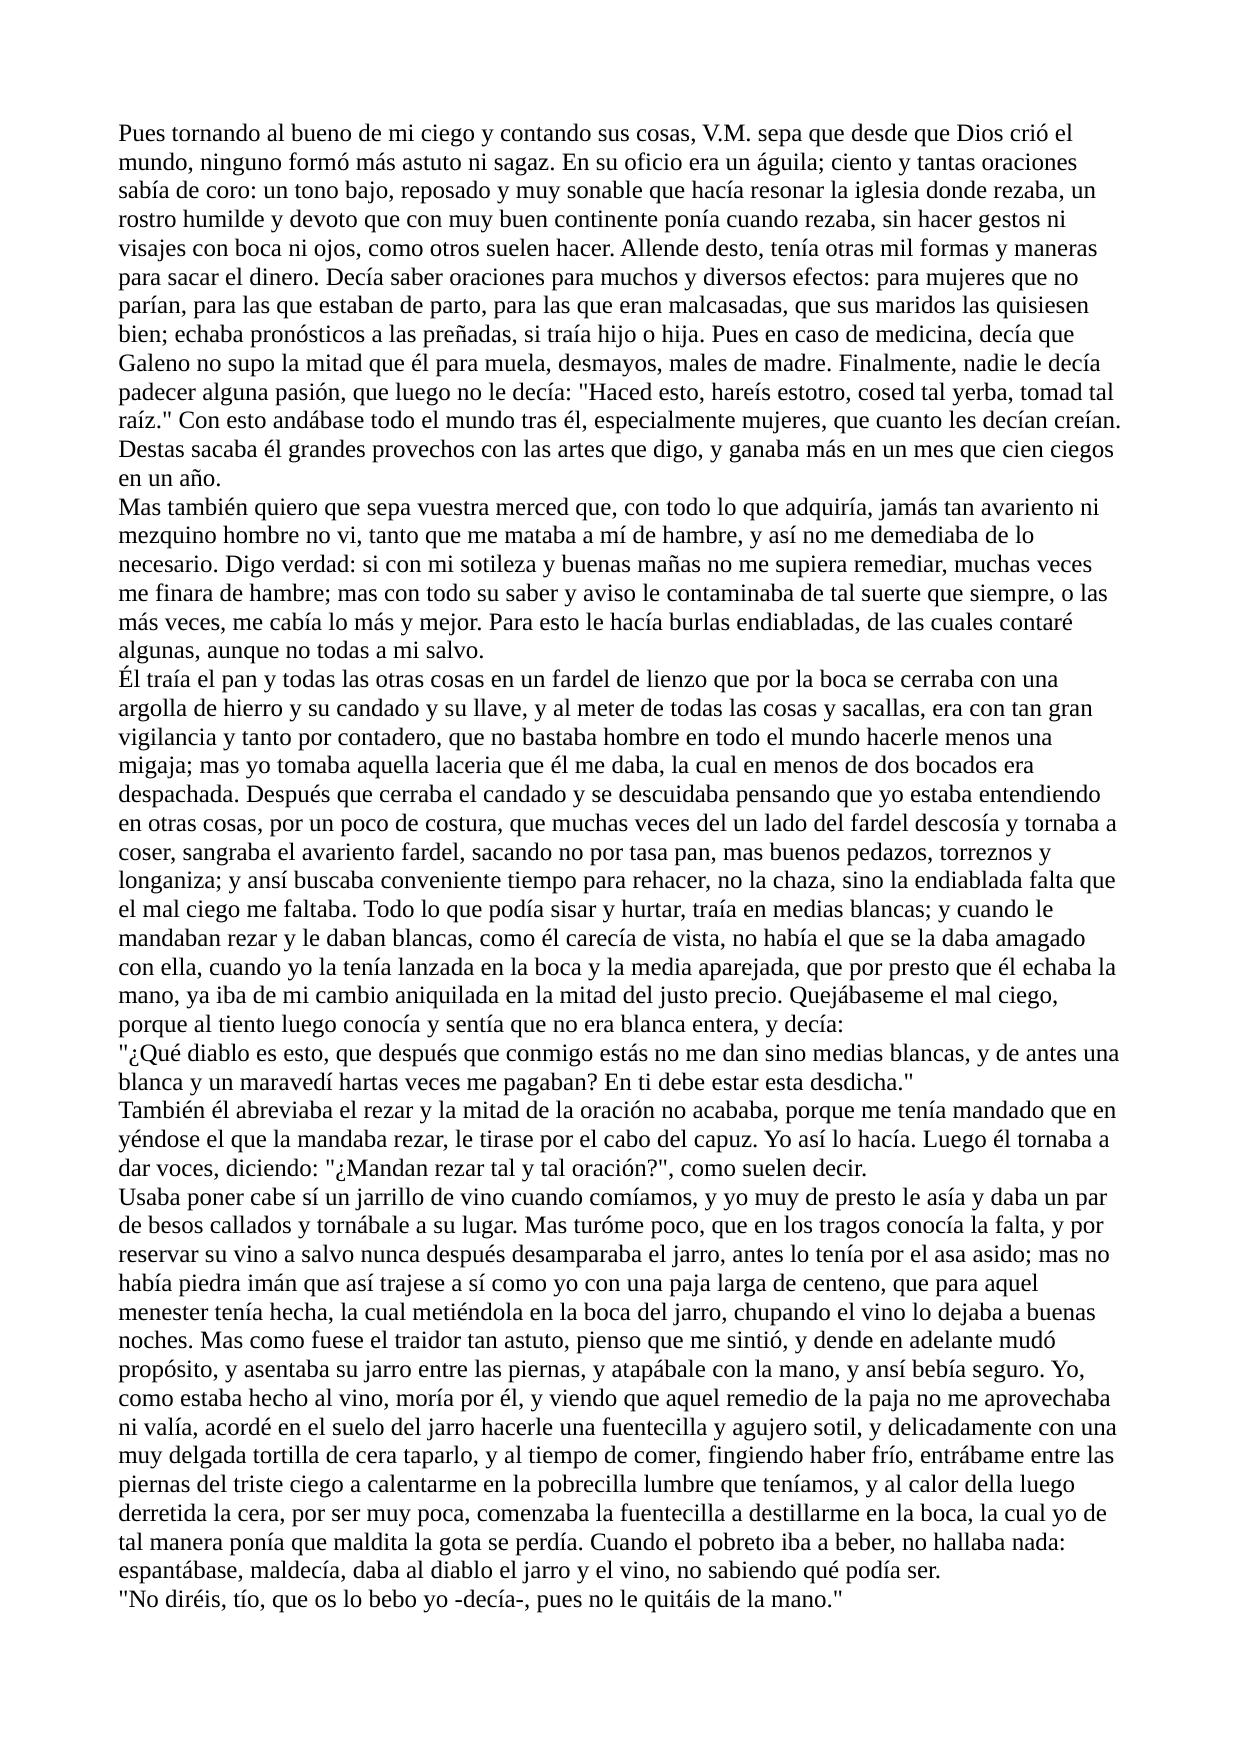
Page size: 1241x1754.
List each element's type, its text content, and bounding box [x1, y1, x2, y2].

text Mas también quiero que sepa vuestra merced que, con todo lo que adquiría, jamás tan avariento ni mezquino hombre no vi, tanto que me mataba a mí de hambre, y así no me demediaba de lo necesario. Digo verdad: si con mi sotileza y buenas mañas no me supiera remediar, muchas veces me finara de hambre; mas con todo su saber y aviso le contaminaba de tal suerte que siempre, o las más veces, me cabía lo más y mejor. Para esto le hacía burlas endiabladas, de las cuales contaré algunas, aunque no todas a mi salvo. [118, 492, 1122, 664]
text Pues tornando al bueno de mi ciego y contando sus cosas, V.M. sepa que desde que Dios crió el mundo, ninguno formó más astuto ni sagaz. En su oficio era un águila; ciento y tantas oraciones sabía de coro: un tono bajo, reposado y muy sonable que hacía resonar la iglesia donde rezaba, un rostro humilde y devoto que con muy buen continente ponía cuando rezaba, sin hacer gestos ni visajes con boca ni ojos, como otros suelen hacer. Allende desto, tenía otras mil formas y maneras para sacar el dinero. Decía saber oraciones para muchos y diversos efectos: para mujeres que no parían, para las que estaban de parto, para las que eran malcasadas, que sus maridos las quisiesen bien; echaba pronósticos a las preñadas, si traía hijo o hija. Pues en caso de medicina, decía que Galeno no supo la mitad que él para muela, desmayos, males de madre. Finalmente, nadie le decía padecer alguna pasión, que luego no le decía: "Haced esto, hareís estotro, cosed tal yerba, tomad tal raíz." Con esto andábase todo el mundo tras él, especialmente mujeres, que cuanto les decían creían. Destas sacaba él grandes provechos con las artes que digo, y ganaba más en un mes que cien ciegos en un año. [118, 118, 1122, 492]
text "¿Qué diablo es esto, que después que conmigo estás no me dan sino medias blancas, y de antes una blanca y un maravedí hartas veces me pagaban? En ti debe estar esta desdicha." [118, 1038, 1122, 1096]
text "No diréis, tío, que os lo bebo yo -decía-, pues no le quitáis de la mano." [118, 1584, 1122, 1613]
text Usaba poner cabe sí un jarrillo de vino cuando comíamos, y yo muy de presto le asía y daba un par de besos callados y tornábale a su lugar. Mas turóme poco, que en los tragos conocía la falta, y por reservar su vino a salvo nunca después desamparaba el jarro, antes lo tenía por el asa asido; mas no había piedra imán que así trajese a sí como yo con una paja larga de centeno, que para aquel menester tenía hecha, la cual metiéndola en la boca del jarro, chupando el vino lo dejaba a buenas noches. Mas como fuese el traidor tan astuto, pienso que me sintió, y dende en adelante mudó propósito, y asentaba su jarro entre las piernas, y atapábale con la mano, y ansí bebía seguro. Yo, como estaba hecho al vino, moría por él, y viendo que aquel remedio de la paja no me aprovechaba ni valía, acordé en el suelo del jarro hacerle una fuentecilla y agujero sotil, y delicadamente con una muy delgada tortilla de cera taparlo, y al tiempo de comer, fingiendo haber frío, entrábame entre las piernas del triste ciego a calentarme en la pobrecilla lumbre que teníamos, y al calor della luego derretida la cera, por ser muy poca, comenzaba la fuentecilla a destillarme en la boca, la cual yo de tal manera ponía que maldita la gota se perdía. Cuando el pobreto iba a beber, no hallaba nada: espantábase, maldecía, daba al diablo el jarro y el vino, no sabiendo qué podía ser. [118, 1182, 1122, 1584]
text También él abreviaba el rezar y la mitad de la oración no acababa, porque me tenía mandado que en yéndose el que la mandaba rezar, le tirase por el cabo del capuz. Yo así lo hacía. Luego él tornaba a dar voces, diciendo: "¿Mandan rezar tal y tal oración?", como suelen decir. [118, 1096, 1122, 1182]
text Él traía el pan y todas las otras cosas en un fardel de lienzo que por la boca se cerraba con una argolla de hierro y su candado y su llave, y al meter de todas las cosas y sacallas, era con tan gran vigilancia y tanto por contadero, que no bastaba hombre en todo el mundo hacerle menos una migaja; mas yo tomaba aquella laceria que él me daba, la cual en menos de dos bocados era despachada. Después que cerraba el candado y se descuidaba pensando que yo estaba entendiendo en otras cosas, por un poco de costura, que muchas veces del un lado del fardel descosía y tornaba a coser, sangraba el avariento fardel, sacando no por tasa pan, mas buenos pedazos, torreznos y longaniza; y ansí buscaba conveniente tiempo para rehacer, no la chaza, sino la endiablada falta que el mal ciego me faltaba. Todo lo que podía sisar y hurtar, traía en medias blancas; y cuando le mandaban rezar y le daban blancas, como él carecía de vista, no había el que se la daba amagado con ella, cuando yo la tenía lanzada en la boca y la media aparejada, que por presto que él echaba la mano, ya iba de mi cambio aniquilada en la mitad del justo precio. Quejábaseme el mal ciego, porque al tiento luego conocía y sentía que no era blanca entera, y decía: [118, 664, 1122, 1038]
